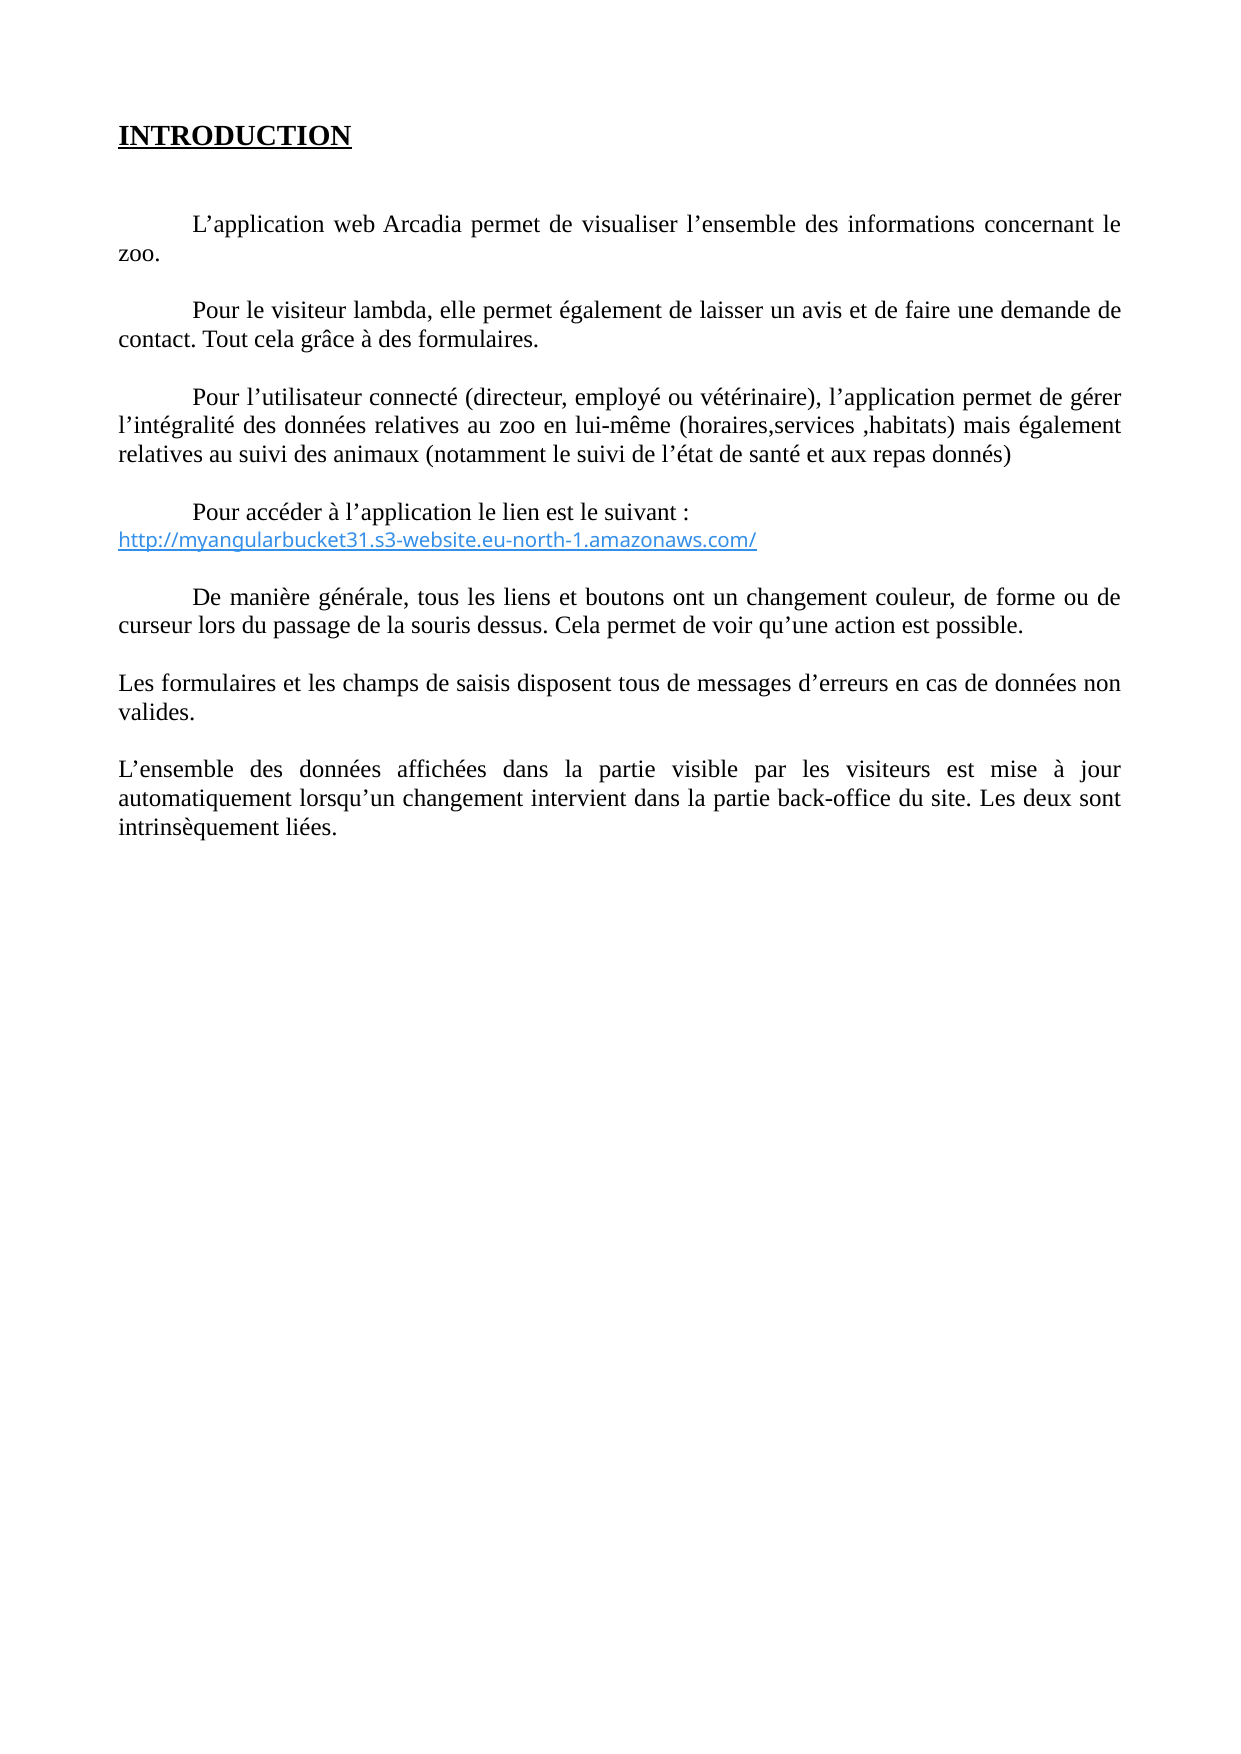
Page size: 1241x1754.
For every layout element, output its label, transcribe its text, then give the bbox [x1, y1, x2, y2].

text INTRODUCTION [118, 118, 1122, 152]
text Pour accéder à l’application le lien est le suivant : [118, 497, 1122, 525]
text Pour le visiteur lambda, elle permet également de laisser un avis et de faire une demande de contact. Tout cela grâce à des formulaires. [118, 295, 1122, 353]
text L’ensemble des données affichées dans la partie visible par les visiteurs est mise à jour automatiquement lorsqu’un changement intervient dans la partie back-office du site. Les deux sont intrinsèquement liées. [118, 754, 1122, 841]
text L’application web Arcadia permet de visualiser l’ensemble des informations concernant le zoo. [118, 209, 1122, 267]
text Les formulaires et les champs de saisis disposent tous de messages d’erreurs en cas de données non valides. [118, 668, 1122, 726]
text http://myangularbucket31.s3-website.eu-north-1.amazonaws.com/ [118, 525, 1122, 553]
text De manière générale, tous les liens et boutons ont un changement couleur, de forme ou de curseur lors du passage de la souris dessus. Cela permet de voir qu’une action est possible. [118, 582, 1122, 639]
text Pour l’utilisateur connecté (directeur, employé ou vétérinaire), l’application permet de gérer l’intégralité des données relatives au zoo en lui-même (horaires,services ,habitats) mais également relatives au suivi des animaux (notamment le suivi de l’état de santé et aux repas donnés) [118, 382, 1122, 468]
